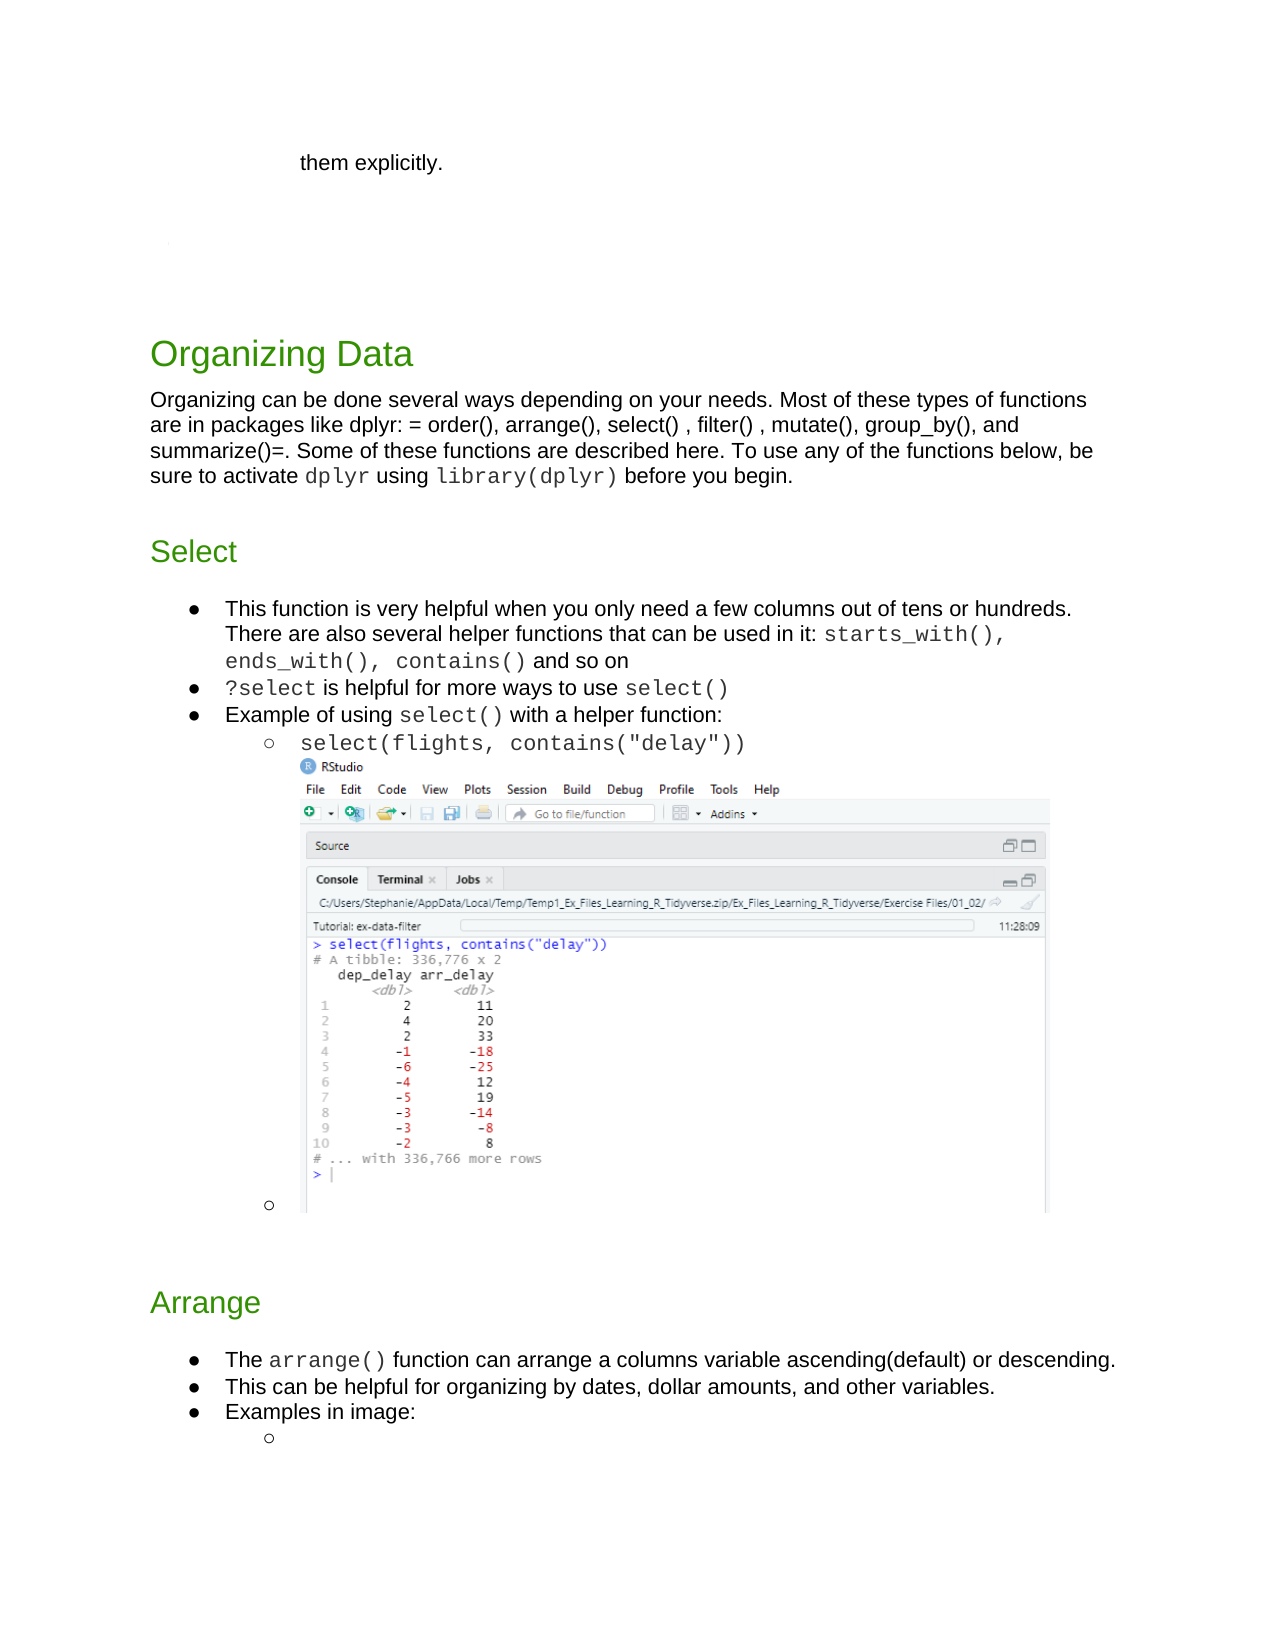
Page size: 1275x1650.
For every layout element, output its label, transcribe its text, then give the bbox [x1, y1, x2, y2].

list This function is very helpful when you only need a few columns out of tens or hundreds. There are also several helper functions that can be used in it: starts_with(), ends_with(), contains() and so on [187, 596, 1125, 675]
list them explicitly. [262, 150, 1125, 175]
subtitle Arrange [150, 1284, 1125, 1320]
list select(flights, contains("delay")) [262, 729, 1125, 757]
list ?select is helpful for more ways to use select() [187, 675, 1125, 702]
list The arrange() function can arrange a columns variable ascending(default) or descending. [187, 1347, 1125, 1374]
list This can be helpful for organizing by dates, dollar amounts, and other variables. [187, 1374, 1125, 1399]
list Examples in image: [187, 1399, 1125, 1424]
list Example of using select() with a helper function: [187, 702, 1125, 729]
subtitle Select [150, 533, 1125, 569]
subtitle Organizing Data [150, 333, 1125, 374]
picture [300, 756, 1050, 1213]
text Organizing can be done several ways depending on your needs. Most of these types of functions are in packages like dplyr: = order(), arrange(), select() , filter() , mutate(), group_by(), and summarize()=. Some of these functions are described here. To use any of the functions below, be sure to activate dplyr using library(dplyr) before you begin. [150, 387, 1125, 490]
